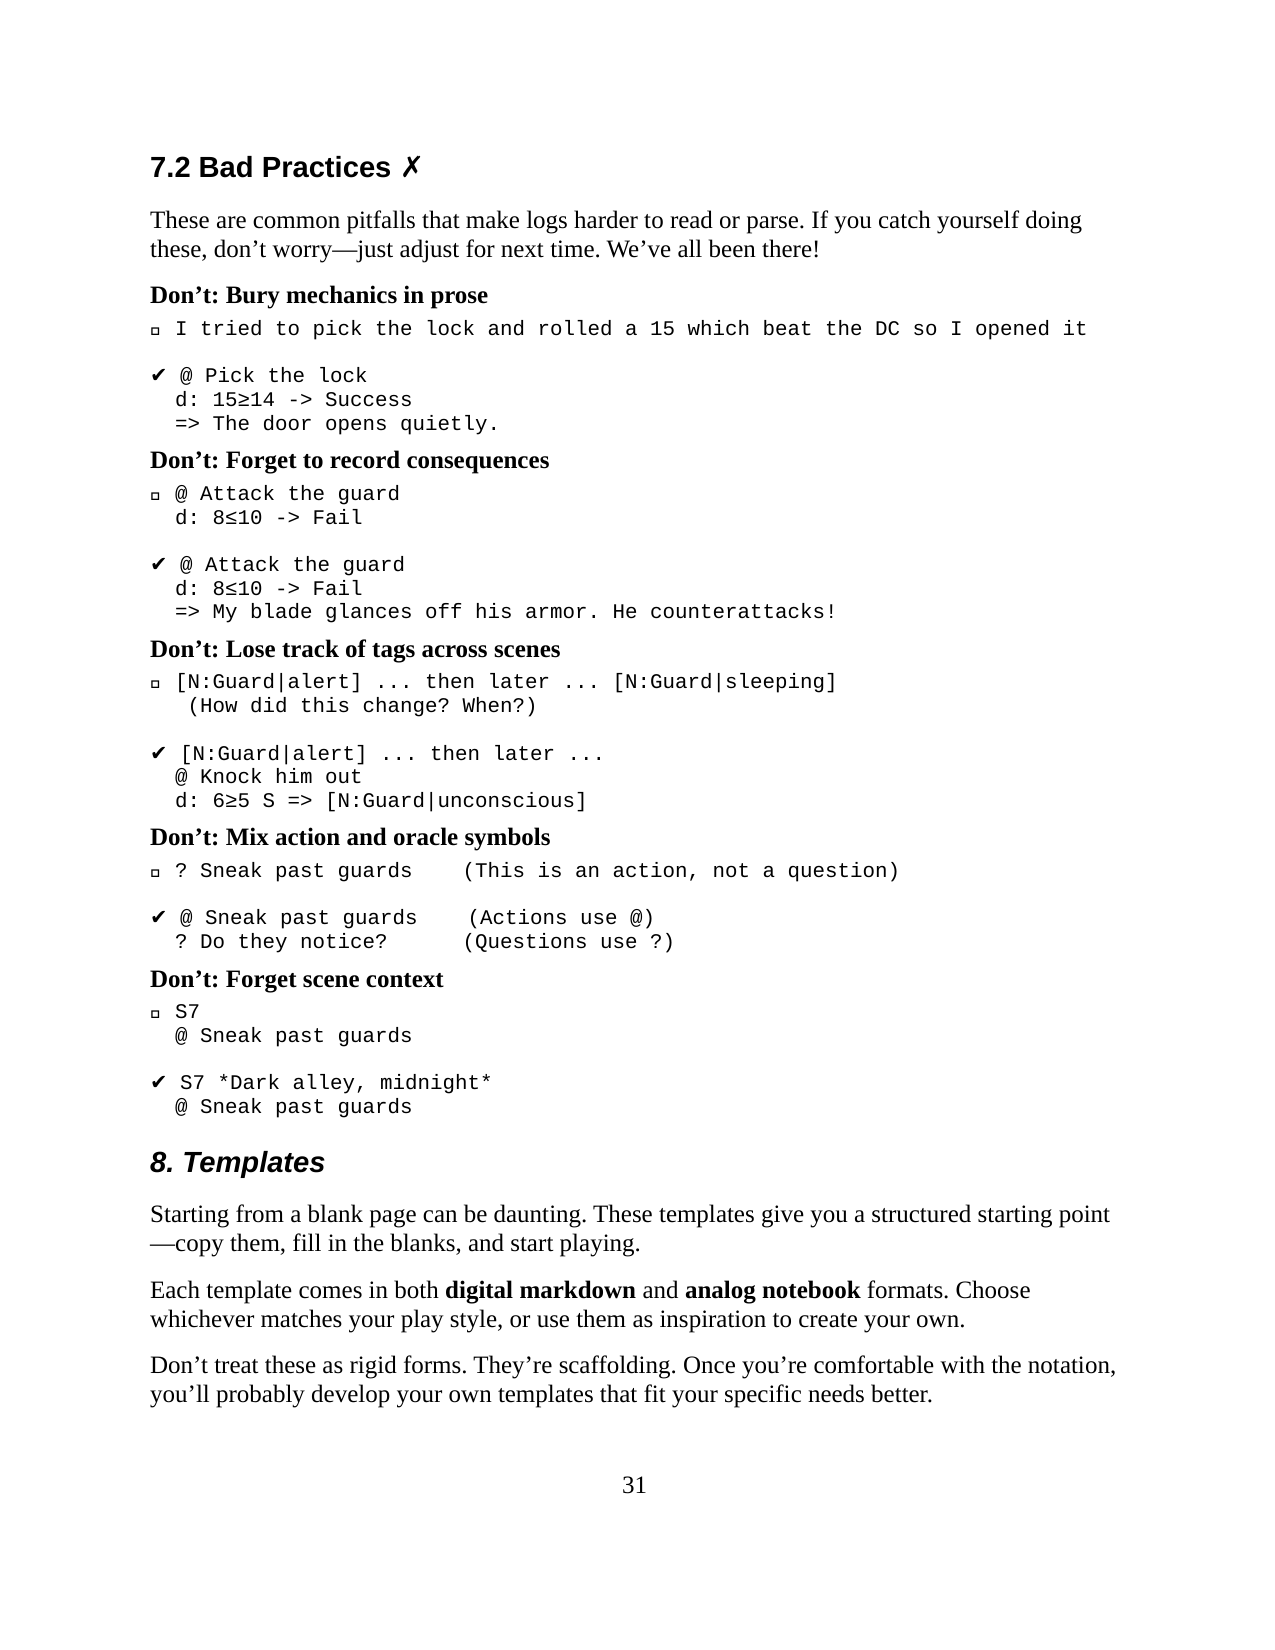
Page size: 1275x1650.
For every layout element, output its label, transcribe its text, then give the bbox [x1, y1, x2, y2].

text d: 8≤10 -> Fail [150, 578, 1125, 601]
text Don’t: Forget scene context [150, 964, 1125, 992]
text Each template comes in both digital markdown and analog notebook formats. Choose whichever matches your play style, or use them as inspiration to create your own. [150, 1275, 1125, 1332]
text @ Sneak past guards [150, 1096, 1125, 1119]
subtitle 8. Templates [150, 1144, 1125, 1178]
text ✔️ S7 *Dark alley, midnight* [150, 1072, 1125, 1096]
text d: 8≤10 -> Fail [150, 507, 1125, 530]
subtitle 7.2 Bad Practices ✗ [150, 150, 1125, 183]
text Don’t: Forget to record consequences [150, 445, 1125, 474]
text => My blade glances off his armor. He counterattacks! [150, 601, 1125, 625]
text Don’t treat these as rigid forms. They’re scaffolding. Once you’re comfortable with the notation, you’ll probably develop your own templates that fit your specific needs better. [150, 1350, 1125, 1408]
text ❌ [N:Guard|alert] ... then later ... [N:Guard|sleeping] [150, 672, 1125, 695]
text ❌ S7 [150, 1001, 1125, 1025]
text ✔️ @ Sneak past guards (Actions use @) [150, 907, 1125, 931]
text Don’t: Lose track of tags across scenes [150, 634, 1125, 663]
text @ Knock him out [150, 766, 1125, 790]
text (How did this change? When?) [150, 695, 1125, 719]
text @ Sneak past guards [150, 1025, 1125, 1049]
text d: 6≥5 S => [N:Guard|unconscious] [150, 790, 1125, 813]
text ✔️ @ Pick the lock [150, 365, 1125, 389]
text ❌ @ Attack the guard [150, 483, 1125, 507]
text ❌ I tried to pick the lock and rolled a 15 which beat the DC so I opened it [150, 318, 1125, 342]
text ❌ ? Sneak past guards (This is an action, not a question) [150, 860, 1125, 884]
text These are common pitfalls that make logs harder to read or parse. If you catch yourself doing these, don’t worry—just adjust for next time. We’ve all been there! [150, 205, 1125, 262]
text Don’t: Bury mechanics in prose [150, 280, 1125, 309]
text => The door opens quietly. [150, 413, 1125, 436]
text Starting from a blank page can be daunting. These templates give you a structured starting point—copy them, fill in the blanks, and start playing. [150, 1199, 1125, 1257]
text ✔️ [N:Guard|alert] ... then later ... [150, 742, 1125, 766]
text ✔️ @ Attack the guard [150, 554, 1125, 578]
text Don’t: Mix action and oracle symbols [150, 822, 1125, 851]
text d: 15≥14 -> Success [150, 389, 1125, 413]
text ? Do they notice? (Questions use ?) [150, 931, 1125, 955]
